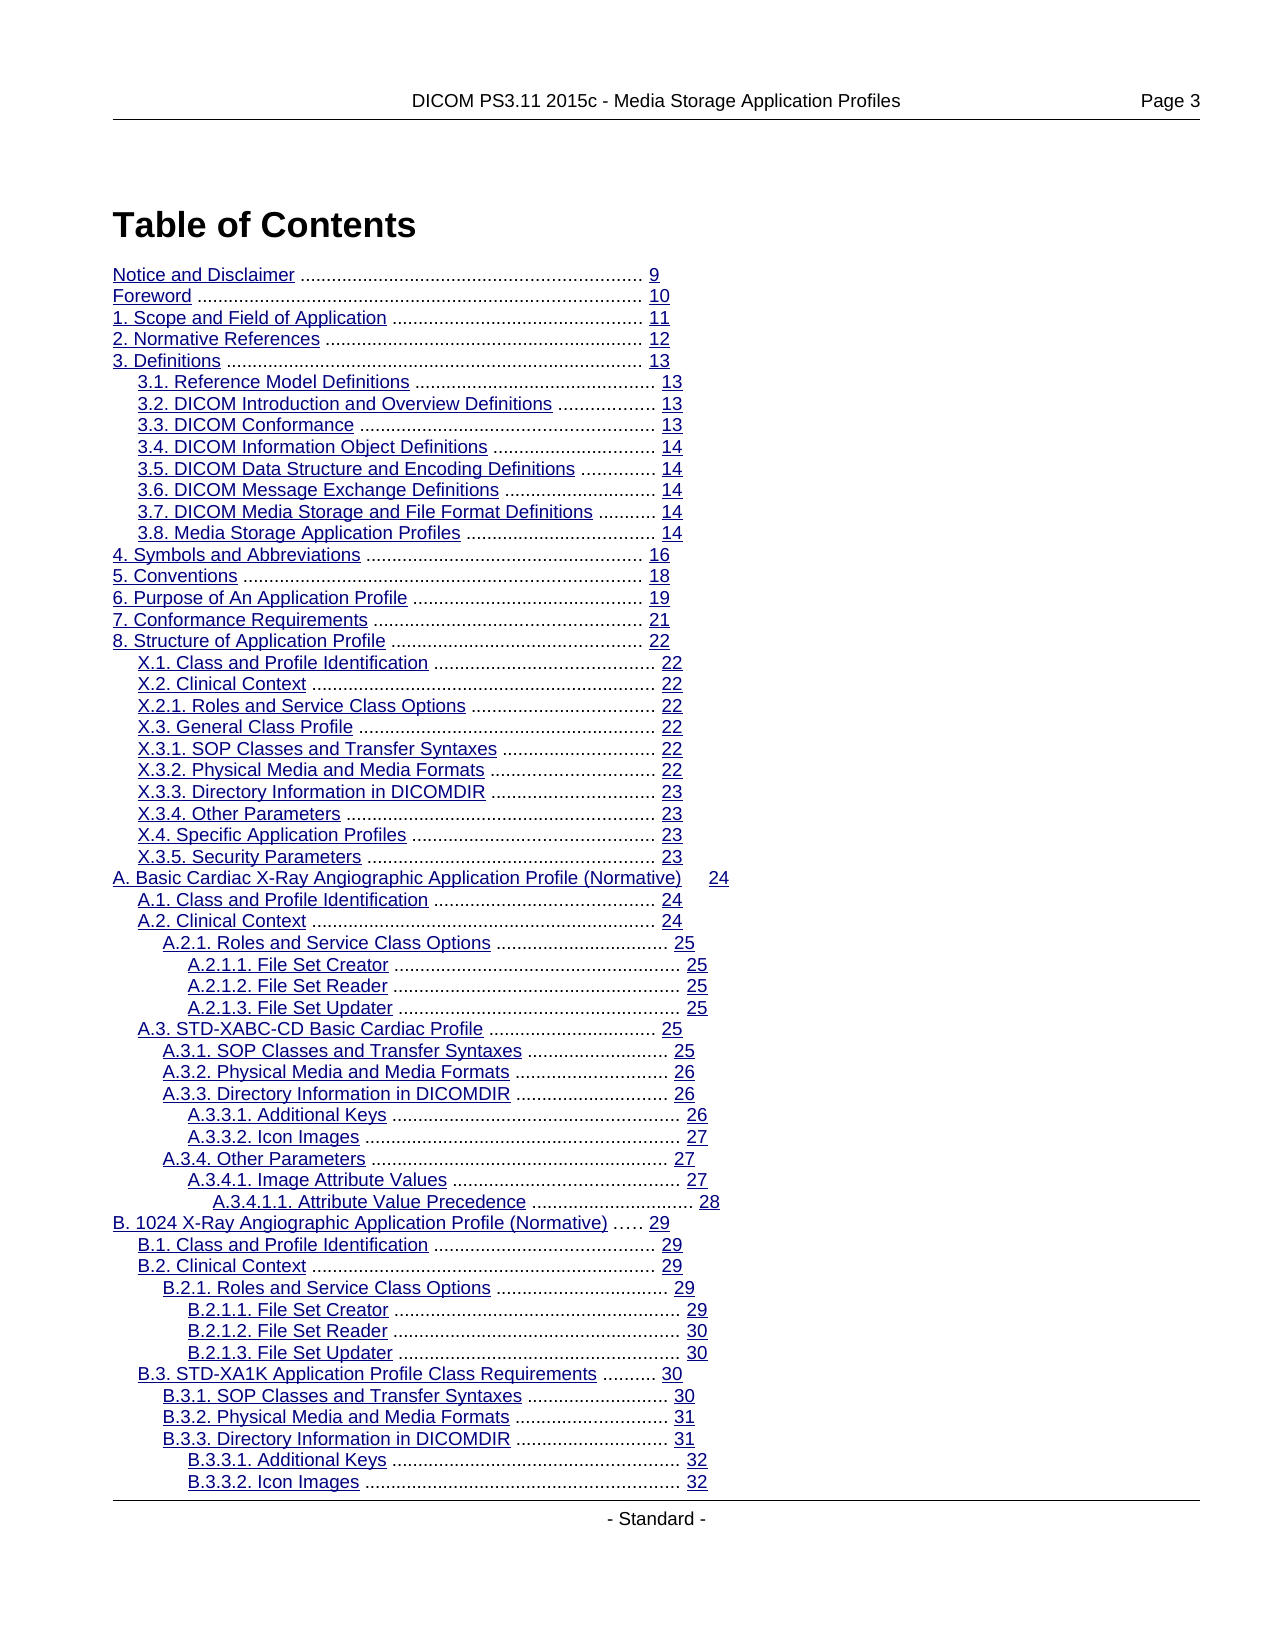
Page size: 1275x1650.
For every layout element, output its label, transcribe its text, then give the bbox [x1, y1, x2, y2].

text 2. Normative References 0 [112, 328, 1175, 349]
text 3.5. DICOM Data Structure and Encoding Definitions 0 [137, 457, 1175, 479]
text 3. Definitions 0 [112, 349, 1175, 371]
text 4. Symbols and Abbreviations 0 [112, 544, 1175, 565]
text X.3.4. Other Parameters 0 [137, 802, 1175, 824]
text A.2.1. Roles and Service Class Options 0 [162, 932, 1175, 953]
text X.3. General Class Profile 0 [137, 716, 1175, 738]
text X.4. Specific Application Profiles 0 [137, 824, 1175, 846]
text X.3.3. Directory Information in DICOMDIR 0 [137, 781, 1175, 802]
text B.2.1.3. File Set Updater 0 [187, 1341, 1175, 1363]
text B.3.2. Physical Media and Media Formats 0 [162, 1406, 1175, 1428]
text X.3.5. Security Parameters 0 [137, 846, 1175, 867]
text 3.7. DICOM Media Storage and File Format Definitions 0 [137, 501, 1175, 522]
text Foreword 0 [112, 285, 1175, 306]
text 3.3. DICOM Conformance 0 [137, 414, 1175, 436]
text B.2.1.1. File Set Creator 0 [187, 1298, 1175, 1320]
text A.1. Class and Profile Identification 0 [137, 889, 1175, 910]
text B.2.1.2. File Set Reader 0 [187, 1320, 1175, 1341]
text B.1. Class and Profile Identification 0 [137, 1234, 1175, 1255]
text A.2.1.3. File Set Updater 0 [187, 996, 1175, 1018]
text X.3.1. SOP Classes and Transfer Syntaxes 0 [137, 738, 1175, 759]
text Notice and Disclaimer 0 [112, 263, 1175, 285]
text B.3.3. Directory Information in DICOMDIR 0 [162, 1428, 1175, 1449]
text X.1. Class and Profile Identification 0 [137, 651, 1175, 673]
text 3.2. DICOM Introduction and Overview Definitions 0 [137, 393, 1175, 414]
text A.2.1.2. File Set Reader 0 [187, 975, 1175, 996]
text A.3.3. Directory Information in DICOMDIR 0 [162, 1083, 1175, 1104]
text A.2. Clinical Context 0 [137, 910, 1175, 932]
text 3.4. DICOM Information Object Definitions 0 [137, 436, 1175, 457]
text A. Basic Cardiac X-Ray Angiographic Application Profile (Normative) 0 [112, 867, 1175, 889]
text X.2.1. Roles and Service Class Options 0 [137, 694, 1175, 716]
text A.3. STD-XABC-CD Basic Cardiac Profile 0 [137, 1018, 1175, 1039]
text 8. Structure of Application Profile 0 [112, 630, 1175, 651]
text B. 1024 X-Ray Angiographic Application Profile (Normative) 0 [112, 1212, 1175, 1234]
text B.3.3.1. Additional Keys 0 [187, 1449, 1175, 1471]
text 5. Conventions 0 [112, 565, 1175, 587]
text X.3.2. Physical Media and Media Formats 0 [137, 759, 1175, 781]
text A.3.4.1.1. Attribute Value Precedence 0 [212, 1191, 1175, 1212]
text B.3.3.2. Icon Images 0 [187, 1471, 1175, 1492]
text X.2. Clinical Context 0 [137, 673, 1175, 694]
text A.3.4. Other Parameters 0 [162, 1147, 1175, 1169]
text A.2.1.1. File Set Creator 0 [187, 953, 1175, 975]
text 3.6. DICOM Message Exchange Definitions 0 [137, 479, 1175, 501]
text 7. Conformance Requirements 0 [112, 608, 1175, 630]
text 3.1. Reference Model Definitions 0 [137, 371, 1175, 393]
text B.3. STD-XA1K Application Profile Class Requirements 0 [137, 1363, 1175, 1384]
text A.3.3.2. Icon Images 0 [187, 1126, 1175, 1147]
text A.3.4.1. Image Attribute Values 0 [187, 1169, 1175, 1191]
text A.3.1. SOP Classes and Transfer Syntaxes 0 [162, 1039, 1175, 1061]
text Table of Contents [112, 204, 1200, 245]
text 3.8. Media Storage Application Profiles 0 [137, 522, 1175, 544]
text 6. Purpose of An Application Profile 0 [112, 587, 1175, 608]
text 1. Scope and Field of Application 0 [112, 306, 1175, 328]
text B.3.1. SOP Classes and Transfer Syntaxes 0 [162, 1384, 1175, 1406]
text B.2.1. Roles and Service Class Options 0 [162, 1277, 1175, 1298]
text A.3.2. Physical Media and Media Formats 0 [162, 1061, 1175, 1083]
text B.2. Clinical Context 0 [137, 1255, 1175, 1277]
text A.3.3.1. Additional Keys 0 [187, 1104, 1175, 1126]
